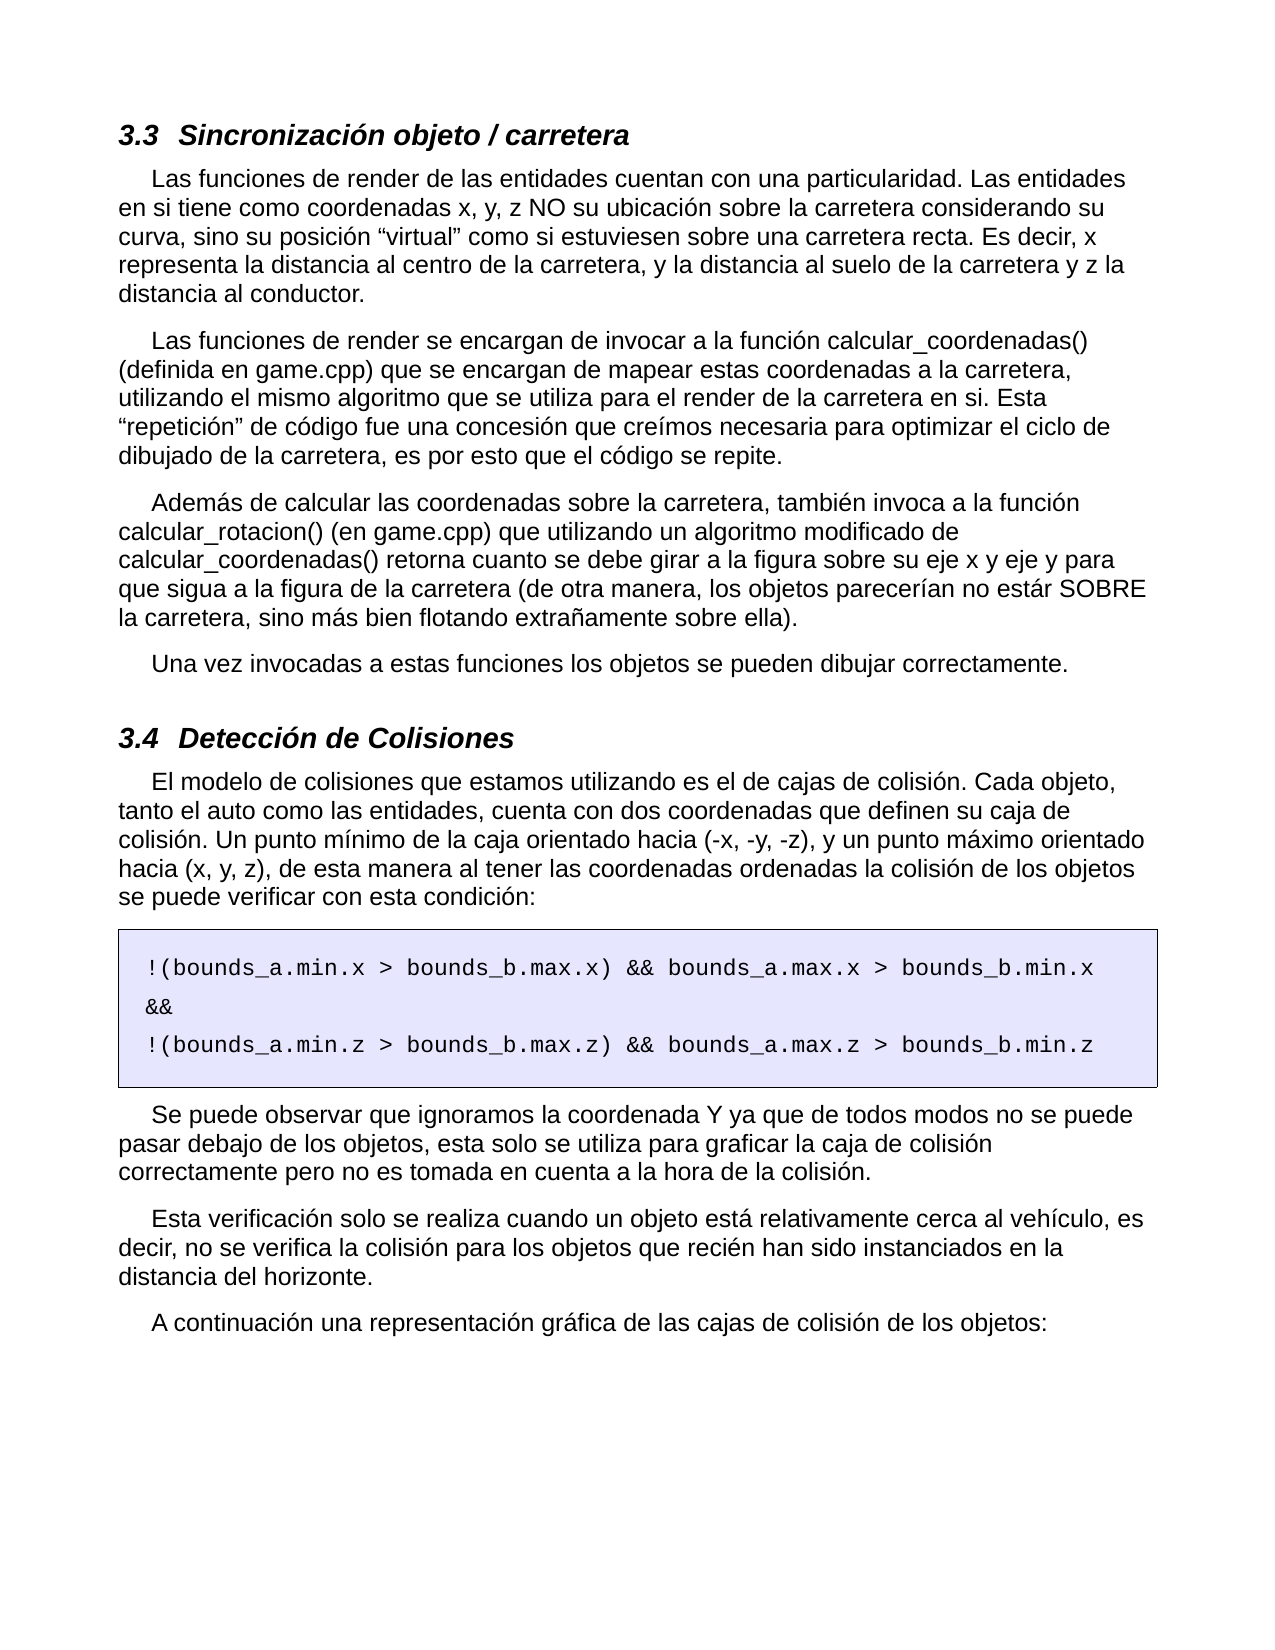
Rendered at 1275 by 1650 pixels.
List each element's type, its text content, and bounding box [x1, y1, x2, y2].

text Esta verificación solo se realiza cuando un objeto está relativamente cerca al vehículo, es decir, no se verifica la colisión para los objetos que recién han sido instanciados en la distancia del horizonte. [118, 1204, 1157, 1290]
text Además de calcular las coordenadas sobre la carretera, también invoca a la función calcular_rotacion() (en game.cpp) que utilizando un algoritmo modificado de calcular_coordenadas() retorna cuanto se debe girar a la figura sobre su eje x y eje y para que sigua a la figura de la carretera (de otra manera, los objetos parecerían no estár SOBRE la carretera, sino más bien flotando extrañamente sobre ella). [118, 488, 1157, 631]
text Se puede observar que ignoramos la coordenada Y ya que de todos modos no se puede pasar debajo de los objetos, esta solo se utiliza para graficar la caja de colisión correctamente pero no es tomada en cuenta a la hora de la colisión. [118, 1100, 1157, 1186]
text Las funciones de render de las entidades cuentan con una particularidad. Las entidades en si tiene como coordenadas x, y, z NO su ubicación sobre la carretera considerando su curva, sino su posición “virtual” como si estuviesen sobre una carretera recta. Es decir, x representa la distancia al centro de la carretera, y la distancia al suelo de la carretera y z la distancia al conductor. [118, 164, 1157, 308]
text Las funciones de render se encargan de invocar a la función calcular_coordenadas() (definida en game.cpp) que se encargan de mapear estas coordenadas a la carretera, utilizando el mismo algoritmo que se utiliza para el render de la carretera en si. Esta “repetición” de código fue una concesión que creímos necesaria para optimizar el ciclo de dibujado de la carretera, es por esto que el código se repite. [118, 326, 1157, 470]
text A continuación una representación gráfica de las cajas de colisión de los objetos: [118, 1308, 1157, 1337]
subtitle Sincronización objeto / carretera [118, 118, 1157, 152]
subtitle Detección de Colisiones [118, 721, 1157, 755]
text !(bounds_a.min.z > bounds_b.max.z) && bounds_a.max.z > bounds_b.min.z [119, 1007, 1157, 1087]
text !(bounds_a.min.x > bounds_b.max.x) && bounds_a.max.x > bounds_b.min.x && [119, 930, 1157, 1007]
text Una vez invocadas a estas funciones los objetos se pueden dibujar correctamente. [118, 649, 1157, 678]
text El modelo de colisiones que estamos utilizando es el de cajas de colisión. Cada objeto, tanto el auto como las entidades, cuenta con dos coordenadas que definen su caja de colisión. Un punto mínimo de la caja orientado hacia (-x, -y, -z), y un punto máximo orientado hacia (x, y, z), de esta manera al tener las coordenadas ordenadas la colisión de los objetos se puede verificar con esta condición: [118, 767, 1157, 911]
